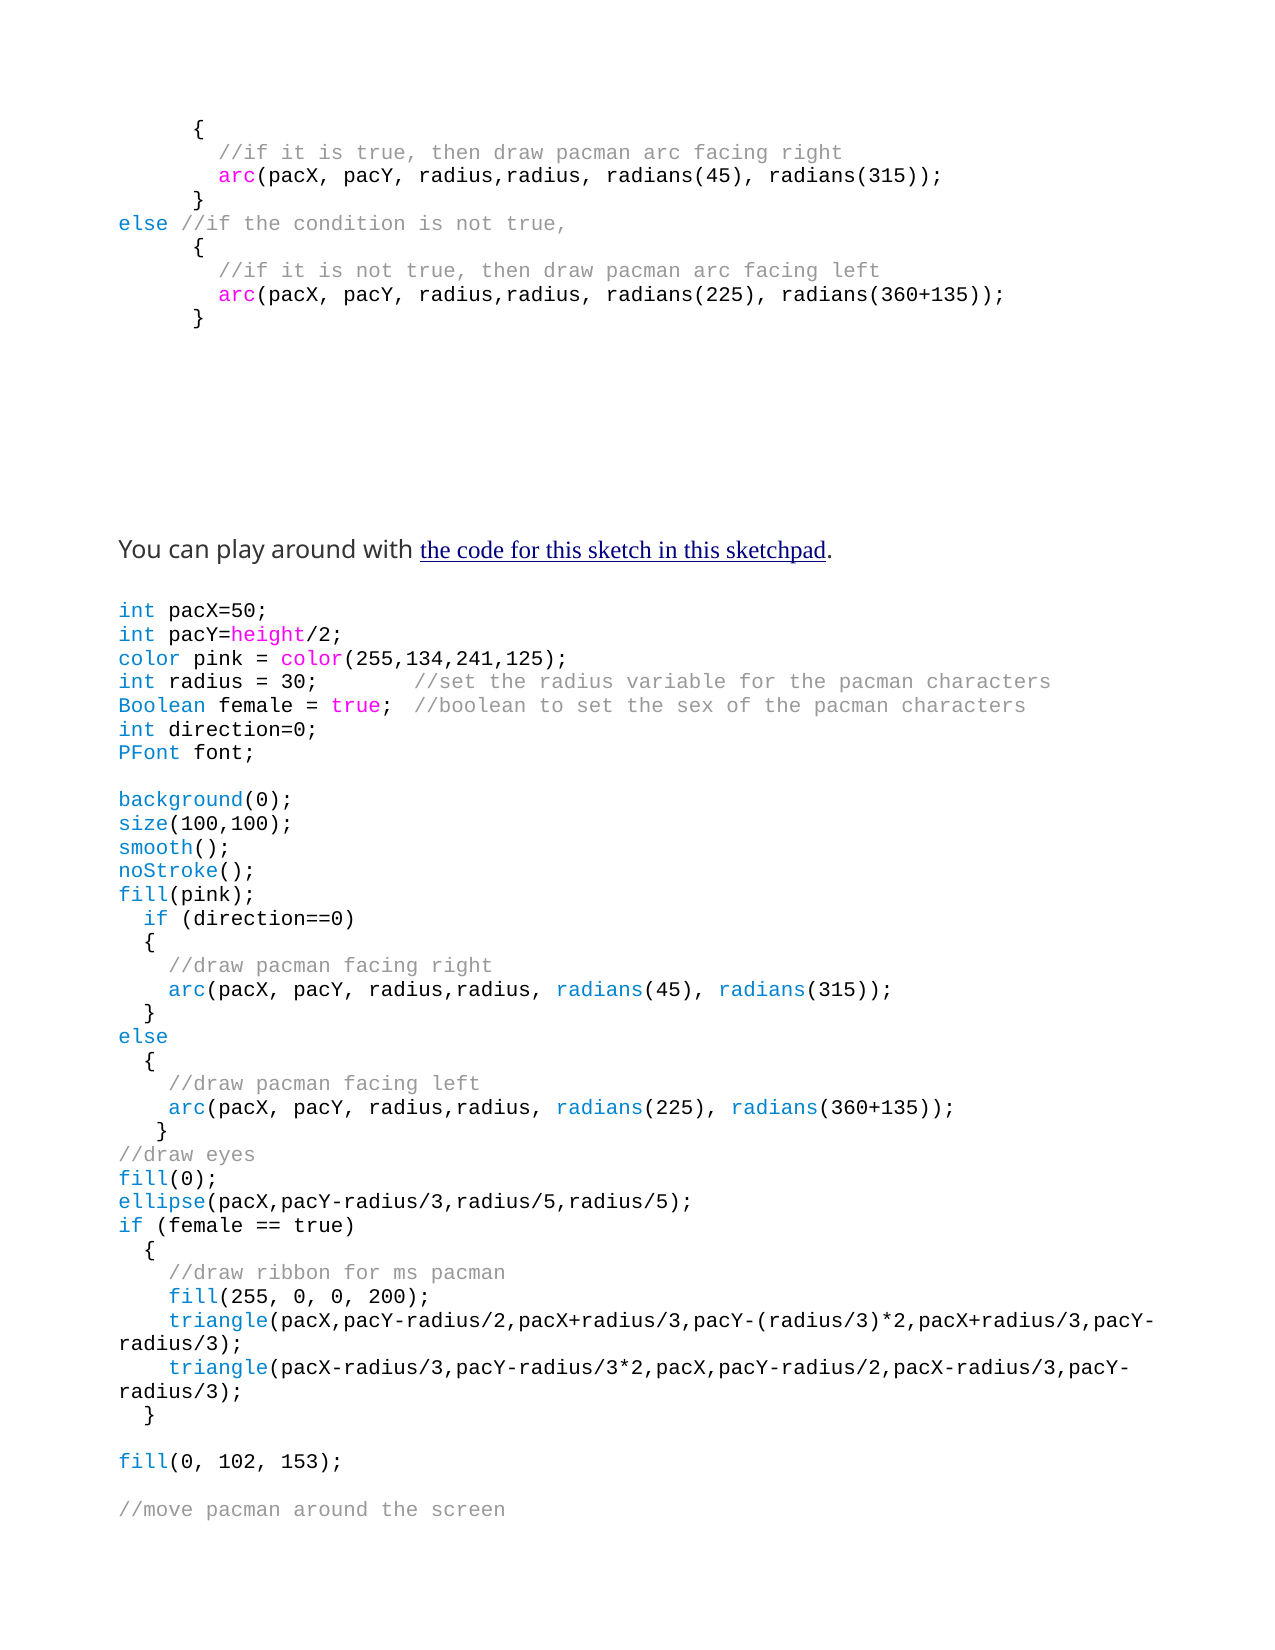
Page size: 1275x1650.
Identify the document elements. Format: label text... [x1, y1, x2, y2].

text if (female == true) [118, 1215, 1157, 1239]
text fill(pink); [118, 884, 1157, 908]
text int direction=0; [118, 718, 1157, 742]
text arc(pacX, pacY, radius,radius, radians(225), radians(360+135)); [118, 1097, 1157, 1121]
text smooth(); [118, 837, 1157, 860]
text noStroke(); [118, 860, 1157, 884]
text int pacX=50; [118, 600, 1157, 624]
text { [118, 1049, 1157, 1073]
text background(0); [118, 789, 1157, 813]
text { [118, 236, 1157, 260]
text ellipse(pacX,pacY-radius/3,radius/5,radius/5); [118, 1191, 1157, 1215]
text size(100,100); [118, 813, 1157, 837]
text //if it is not true, then draw pacman arc facing left [118, 260, 1157, 284]
text } [118, 1002, 1157, 1026]
text int radius = 30; //set the radius variable for the pacman characters [118, 671, 1157, 695]
text } [118, 307, 1157, 331]
text { [118, 118, 1157, 142]
text triangle(pacX-radius/3,pacY-radius/3*2,pacX,pacY-radius/2,pacX-radius/3,pacY-radius/3); [118, 1357, 1157, 1404]
text //draw pacman facing right [118, 955, 1157, 979]
text arc(pacX, pacY, radius,radius, radians(225), radians(360+135)); [118, 284, 1157, 307]
text color pink = color(255,134,241,125); [118, 648, 1157, 671]
text //draw pacman facing left [118, 1073, 1157, 1097]
text fill(0, 102, 153); [118, 1452, 1157, 1475]
text You can play around with the code for this sketch in this sketchpad. [118, 532, 1157, 566]
text //move pacman around the screen [118, 1499, 1157, 1522]
text int pacY=height/2; [118, 624, 1157, 648]
text triangle(pacX,pacY-radius/2,pacX+radius/3,pacY-(radius/3)*2,pacX+radius/3,pacY-radius/3); [118, 1310, 1157, 1357]
text else //if the condition is not true, [118, 213, 1157, 236]
text Boolean female = true; //boolean to set the sex of the pacman characters [118, 695, 1157, 718]
text } [118, 189, 1157, 213]
text { [118, 1239, 1157, 1262]
text else [118, 1026, 1157, 1049]
text arc(pacX, pacY, radius,radius, radians(45), radians(315)); [118, 979, 1157, 1002]
text if (direction==0) [118, 908, 1157, 931]
text //draw eyes [118, 1144, 1157, 1168]
text arc(pacX, pacY, radius,radius, radians(45), radians(315)); [118, 165, 1157, 189]
text //if it is true, then draw pacman arc facing right [118, 142, 1157, 165]
text { [118, 931, 1157, 955]
text } [118, 1404, 1157, 1428]
text fill(0); [118, 1168, 1157, 1191]
text PFont font; [118, 742, 1157, 766]
text //draw ribbon for ms pacman [118, 1262, 1157, 1286]
text } [118, 1121, 1157, 1144]
text fill(255, 0, 0, 200); [118, 1286, 1157, 1310]
